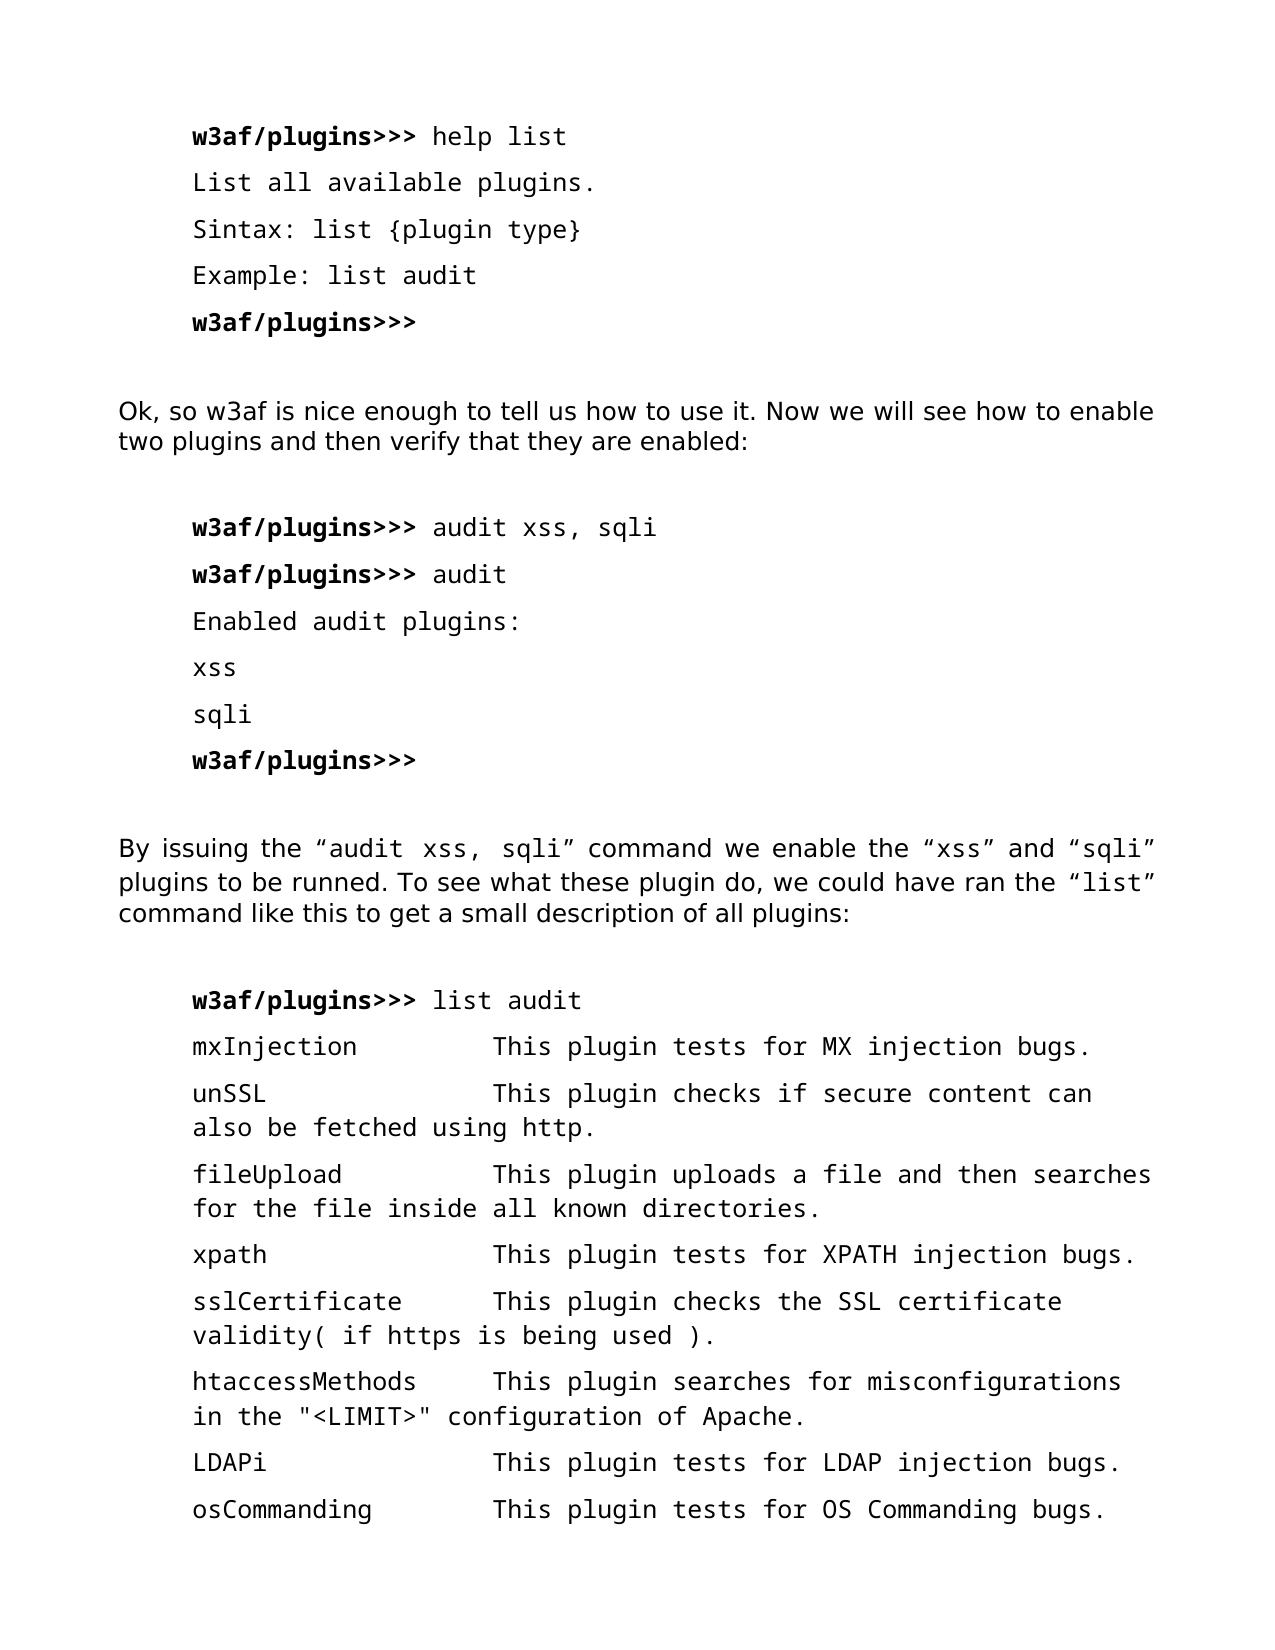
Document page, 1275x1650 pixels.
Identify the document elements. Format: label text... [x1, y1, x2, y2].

text xpath This plugin tests for XPATH injection bugs. [192, 1237, 1157, 1271]
text sqli [192, 696, 1157, 730]
text List all available plugins. [192, 165, 1157, 199]
text w3af/plugins>>> audit [192, 557, 1157, 591]
text w3af/plugins>>> audit xss, sqli [192, 510, 1157, 544]
text sslCertificate This plugin checks the SSL certificate validity( if https is being used ). [192, 1283, 1157, 1352]
text fileUpload This plugin uploads a file and then searches for the file inside all known directories. [192, 1156, 1157, 1224]
text w3af/plugins>>> [192, 743, 1157, 777]
text osCommanding This plugin tests for OS Commanding bugs. [192, 1491, 1157, 1525]
text xss [192, 650, 1157, 684]
text mxInjection This plugin tests for MX injection bugs. [192, 1029, 1157, 1063]
text Example: list audit [192, 258, 1157, 292]
text w3af/plugins>>> list audit [192, 982, 1157, 1017]
text Ok, so w3af is nice enough to tell us how to use it. Now we will see how to enable two plugins and then verify that they are enabled: [118, 397, 1157, 456]
text htaccessMethods This plugin searches for misconfigurations in the "<LIMIT>" configuration of Apache. [192, 1364, 1157, 1432]
text unSSL This plugin checks if secure content can also be fetched using http. [192, 1076, 1157, 1144]
text LDAPi This plugin tests for LDAP injection bugs. [192, 1445, 1157, 1479]
text Enabled audit plugins: [192, 603, 1157, 637]
text w3af/plugins>>> help list [192, 118, 1157, 152]
text By issuing the “audit xss, sqli” command we enable the “xss” and “sqli” plugins to be runned. To see what these plugin do, we could have ran the “list” command like this to get a small description of all plugins: [118, 831, 1157, 928]
text Sintax: list {plugin type} [192, 211, 1157, 245]
text w3af/plugins>>> [192, 304, 1157, 338]
